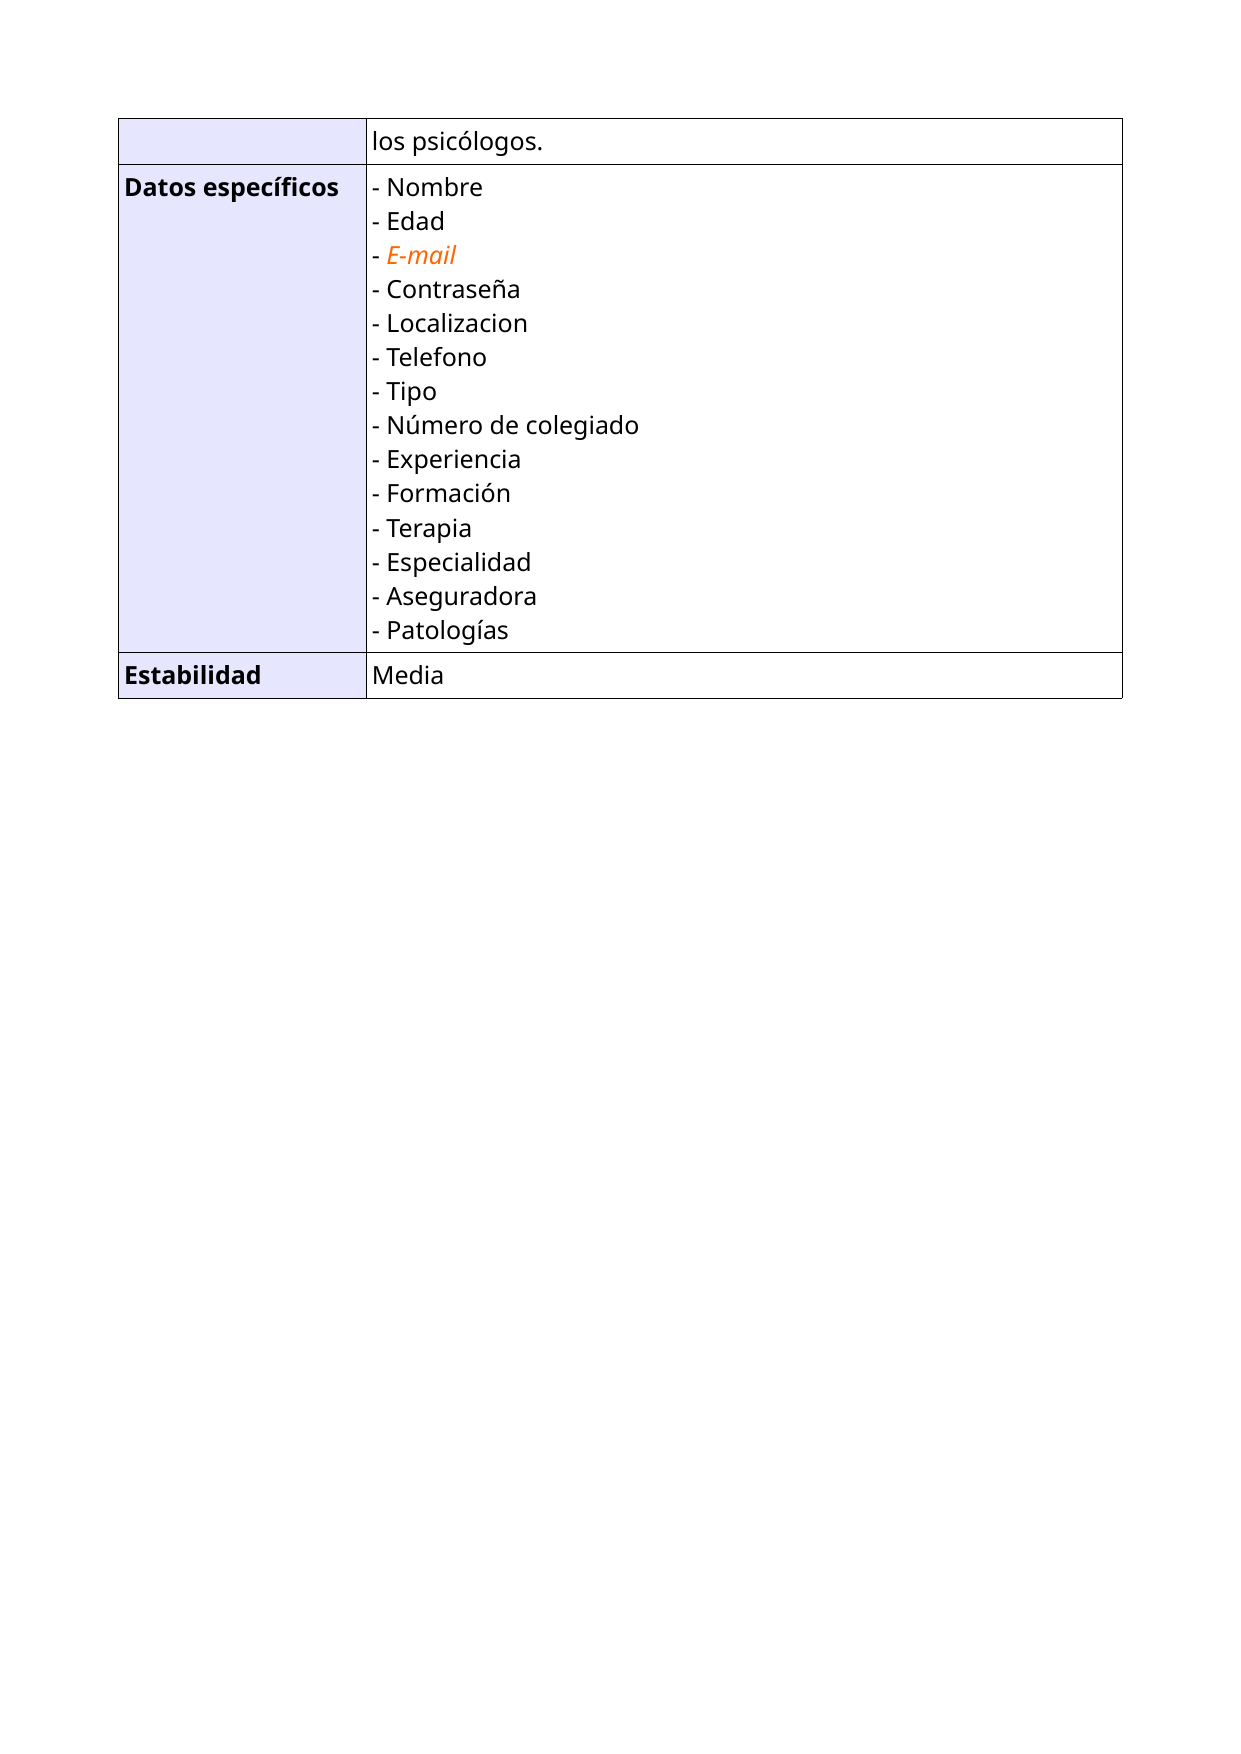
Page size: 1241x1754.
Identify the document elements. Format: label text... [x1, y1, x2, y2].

table_cell - Nombre - Edad - E-mail - Contraseña - Localizacion - Telefono - Tipo - Número de colegiado - Experiencia - Formación - Terapia - Especialidad - Aseguradora - Patologías [367, 165, 1122, 652]
table_cell Datos específicos [119, 165, 366, 652]
table_cell [119, 119, 366, 164]
table_cell Media [367, 653, 1122, 698]
table_cell los psicólogos. [367, 119, 1122, 164]
table_cell Estabilidad [119, 653, 366, 698]
